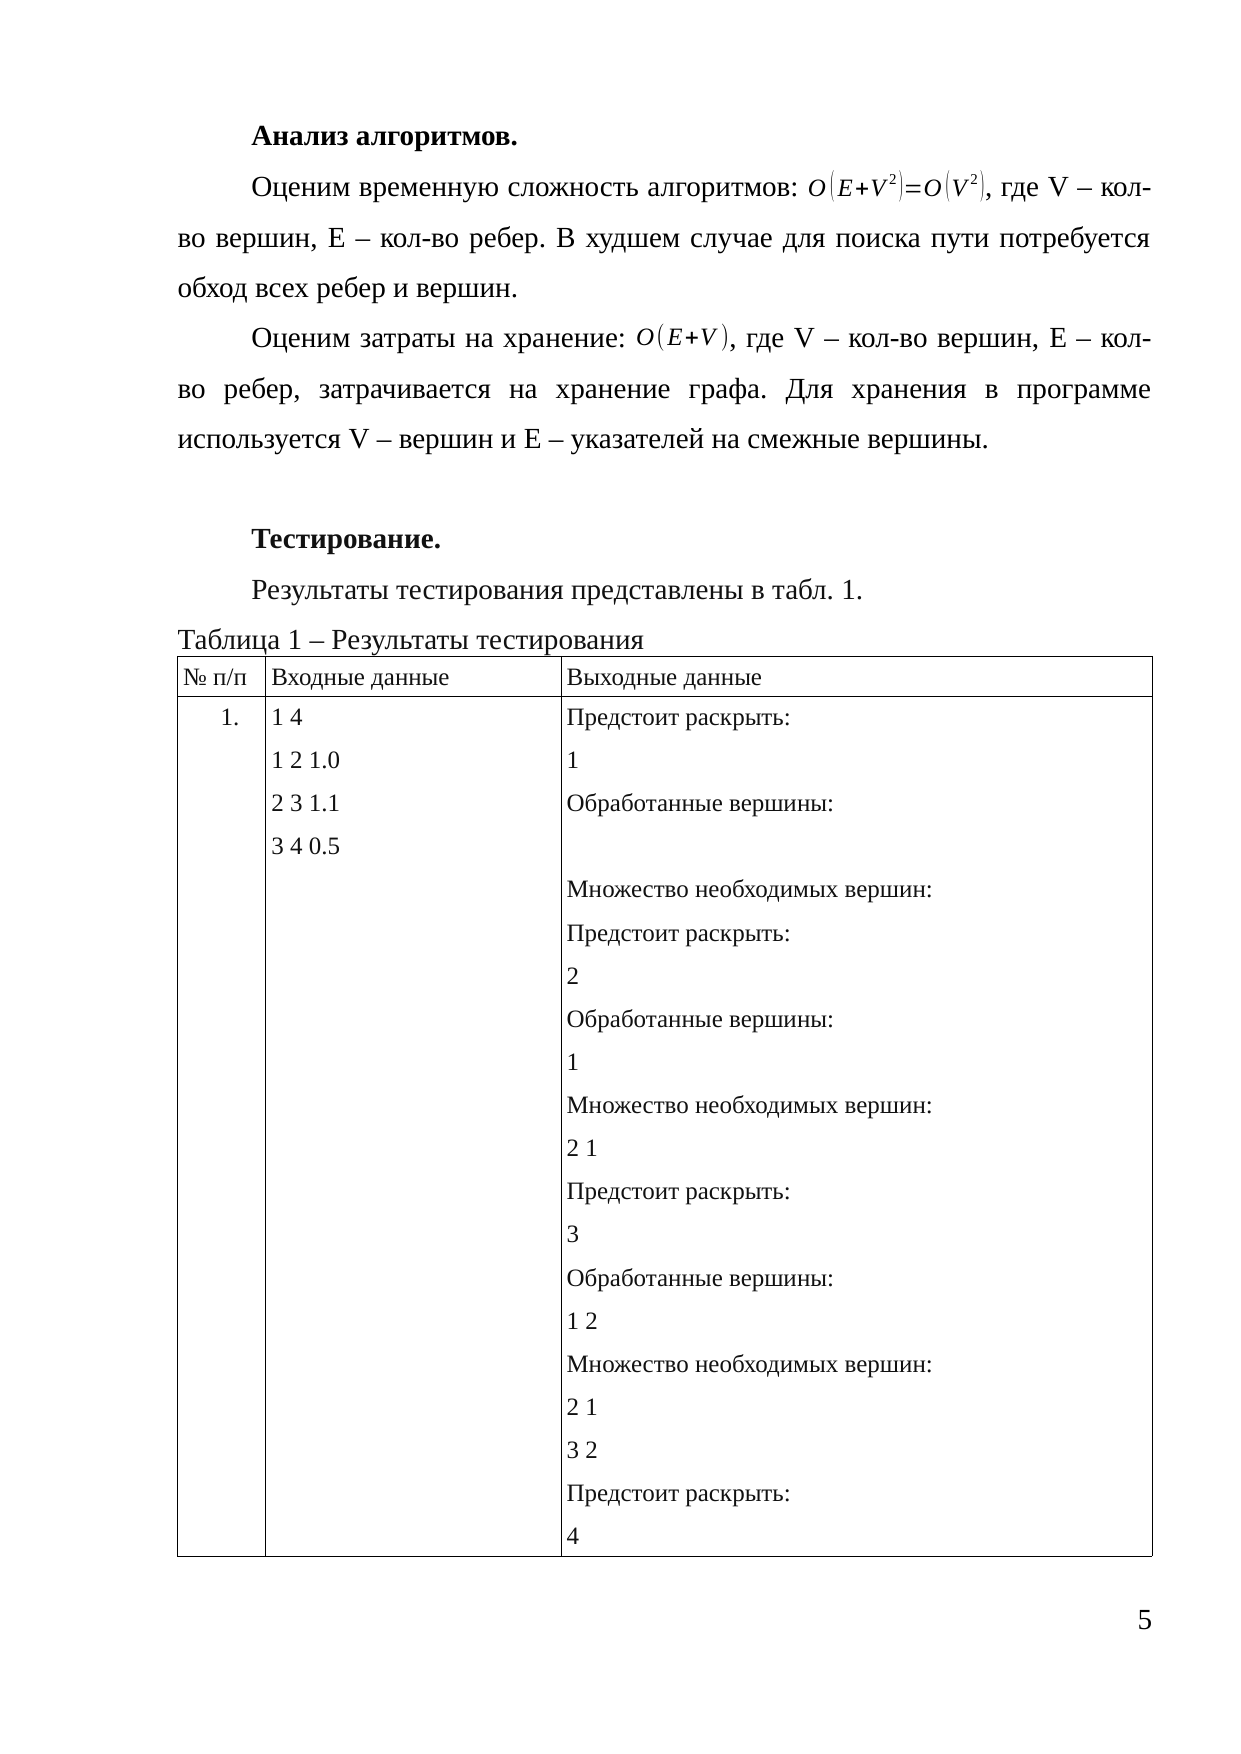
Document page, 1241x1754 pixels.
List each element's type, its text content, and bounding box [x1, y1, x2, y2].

table_header № п/п [178, 657, 265, 696]
table_cell Предстоит раскрыть: 1 Обработанные вершины: Множество необходимых вершин: Предстоит раскрыть: 2 Обработанные вершины: 1 Множество необходимых вершин: 2 1 Предстоит раскрыть: 3 Обработанные вершины: 1 2 Множество необходимых вершин: 2 1 3 2 Предстоит раскрыть: 4 [562, 697, 1152, 1556]
text Анализ алгоритмов. [177, 118, 1152, 152]
table_cell [178, 697, 265, 1556]
text Результаты тестирования представлены в табл. 1. [177, 572, 1152, 606]
text Оценим временную сложность алгоритмов: , где V – кол-во вершин, E – кол-во ребер. В худшем случае для поиска пути потребуется обход всех ребер и вершин. [177, 168, 1152, 304]
table_header Выходные данные [562, 657, 1152, 696]
text Оценим затраты на хранение: , где V – кол-во вершин, E – кол-во ребер, затрачивается на хранение графа. Для хранения в программе используется V – вершин и E – указателей на смежные вершины. [177, 320, 1152, 454]
text Таблица 1 – Результаты тестирования [177, 622, 1152, 656]
subtitle Тестирование. [177, 522, 1152, 555]
table_cell 1 4 1 2 1.0 2 3 1.1 3 4 0.5 [266, 697, 561, 1556]
table_header Входные данные [266, 657, 561, 696]
